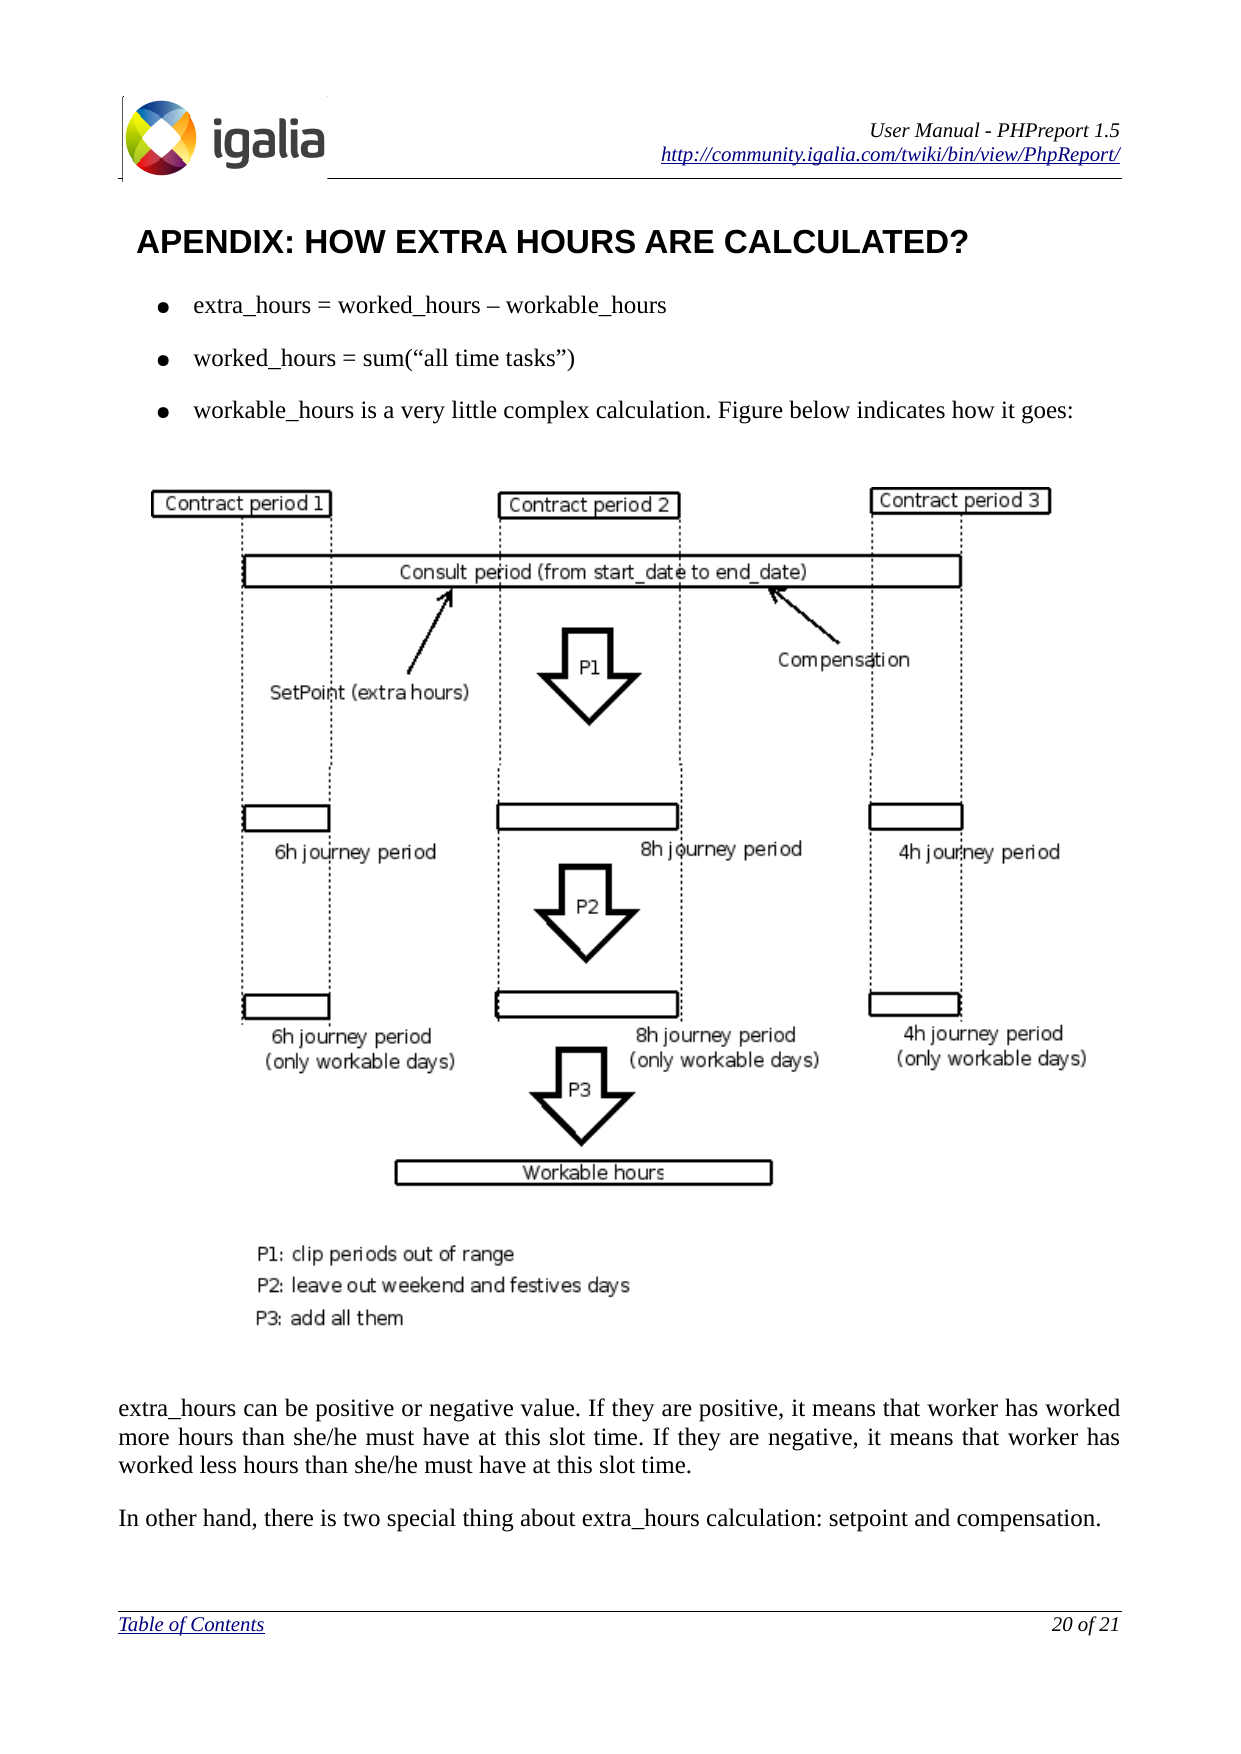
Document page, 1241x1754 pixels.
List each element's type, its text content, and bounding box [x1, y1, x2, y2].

list extra_hours = worked_hours – workable_hours [156, 290, 1122, 319]
picture [122, 96, 328, 182]
picture [151, 487, 1089, 1341]
subtitle Apendix: how extra hours are calculated? [136, 222, 1122, 260]
text extra_hours can be positive or negative value. If they are positive, it means that worker has worked more hours than she/he must have at this slot time. If they are negative, it means that worker has worked less hours than she/he must have at this slot time. [118, 1393, 1122, 1479]
text In other hand, there is two special thing about extra_hours calculation: setpoint and compensation. [118, 1503, 1122, 1532]
list workable_hours is a very little complex calculation. Figure below indicates how it goes: [156, 395, 1122, 424]
list worked_hours = sum(“all time tasks”) [156, 343, 1122, 371]
